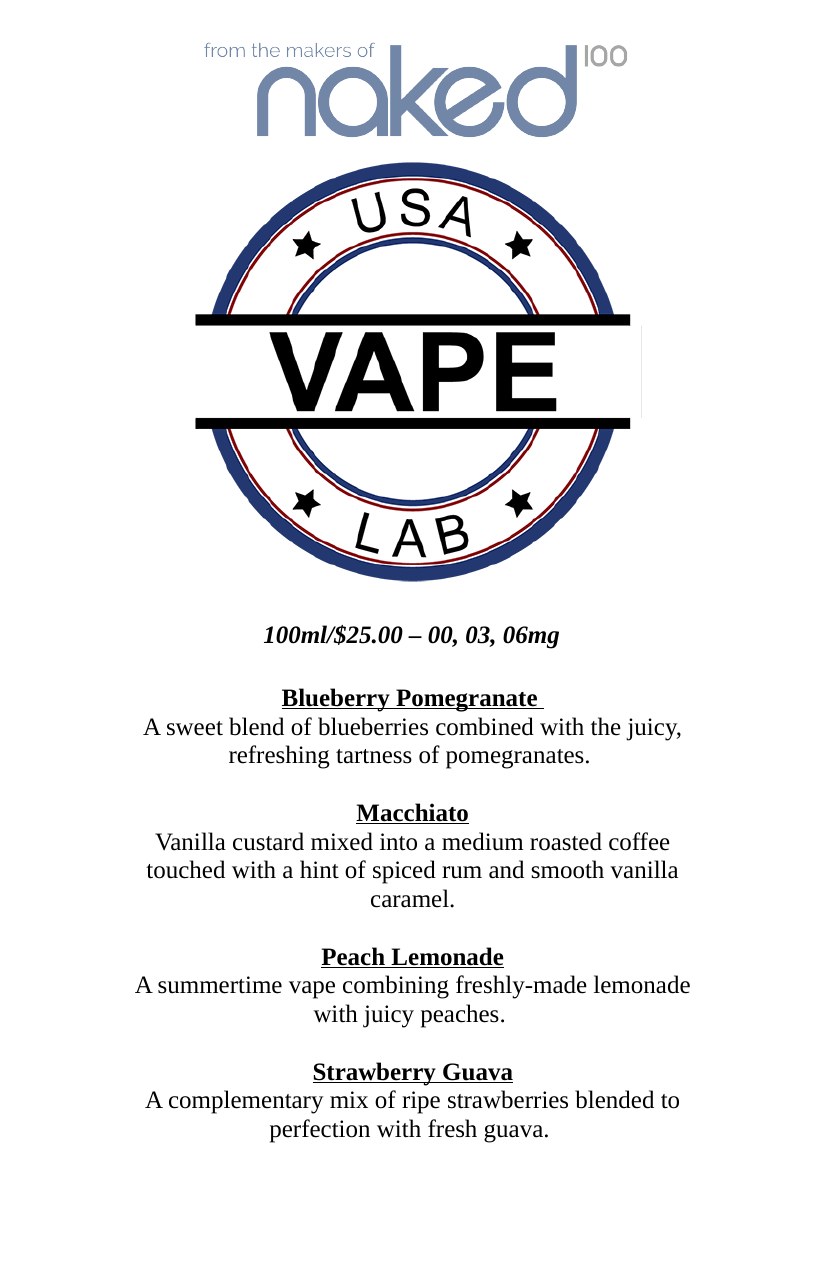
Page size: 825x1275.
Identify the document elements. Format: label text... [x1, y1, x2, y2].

picture [183, 156, 642, 587]
text Blueberry Pomegranate [118, 683, 707, 712]
text Vanilla custard mixed into a medium roasted coffee touched with a hint of spiced rum and smooth vanilla caramel. [118, 827, 707, 913]
text A sweet blend of blueberries combined with the juicy, refreshing tartness of pomegranates. [118, 712, 707, 769]
text Peach Lemonade A summertime vape combining freshly-made lemonade with juicy peaches. [118, 942, 707, 1028]
text Macchiato [118, 798, 707, 827]
text Strawberry Guava [118, 1057, 707, 1086]
text 100ml/$25.00 – 00, 03, 06mg [118, 620, 707, 649]
text A complementary mix of ripe strawberries blended to perfection with fresh guava. [118, 1086, 707, 1143]
picture [200, 32, 632, 143]
